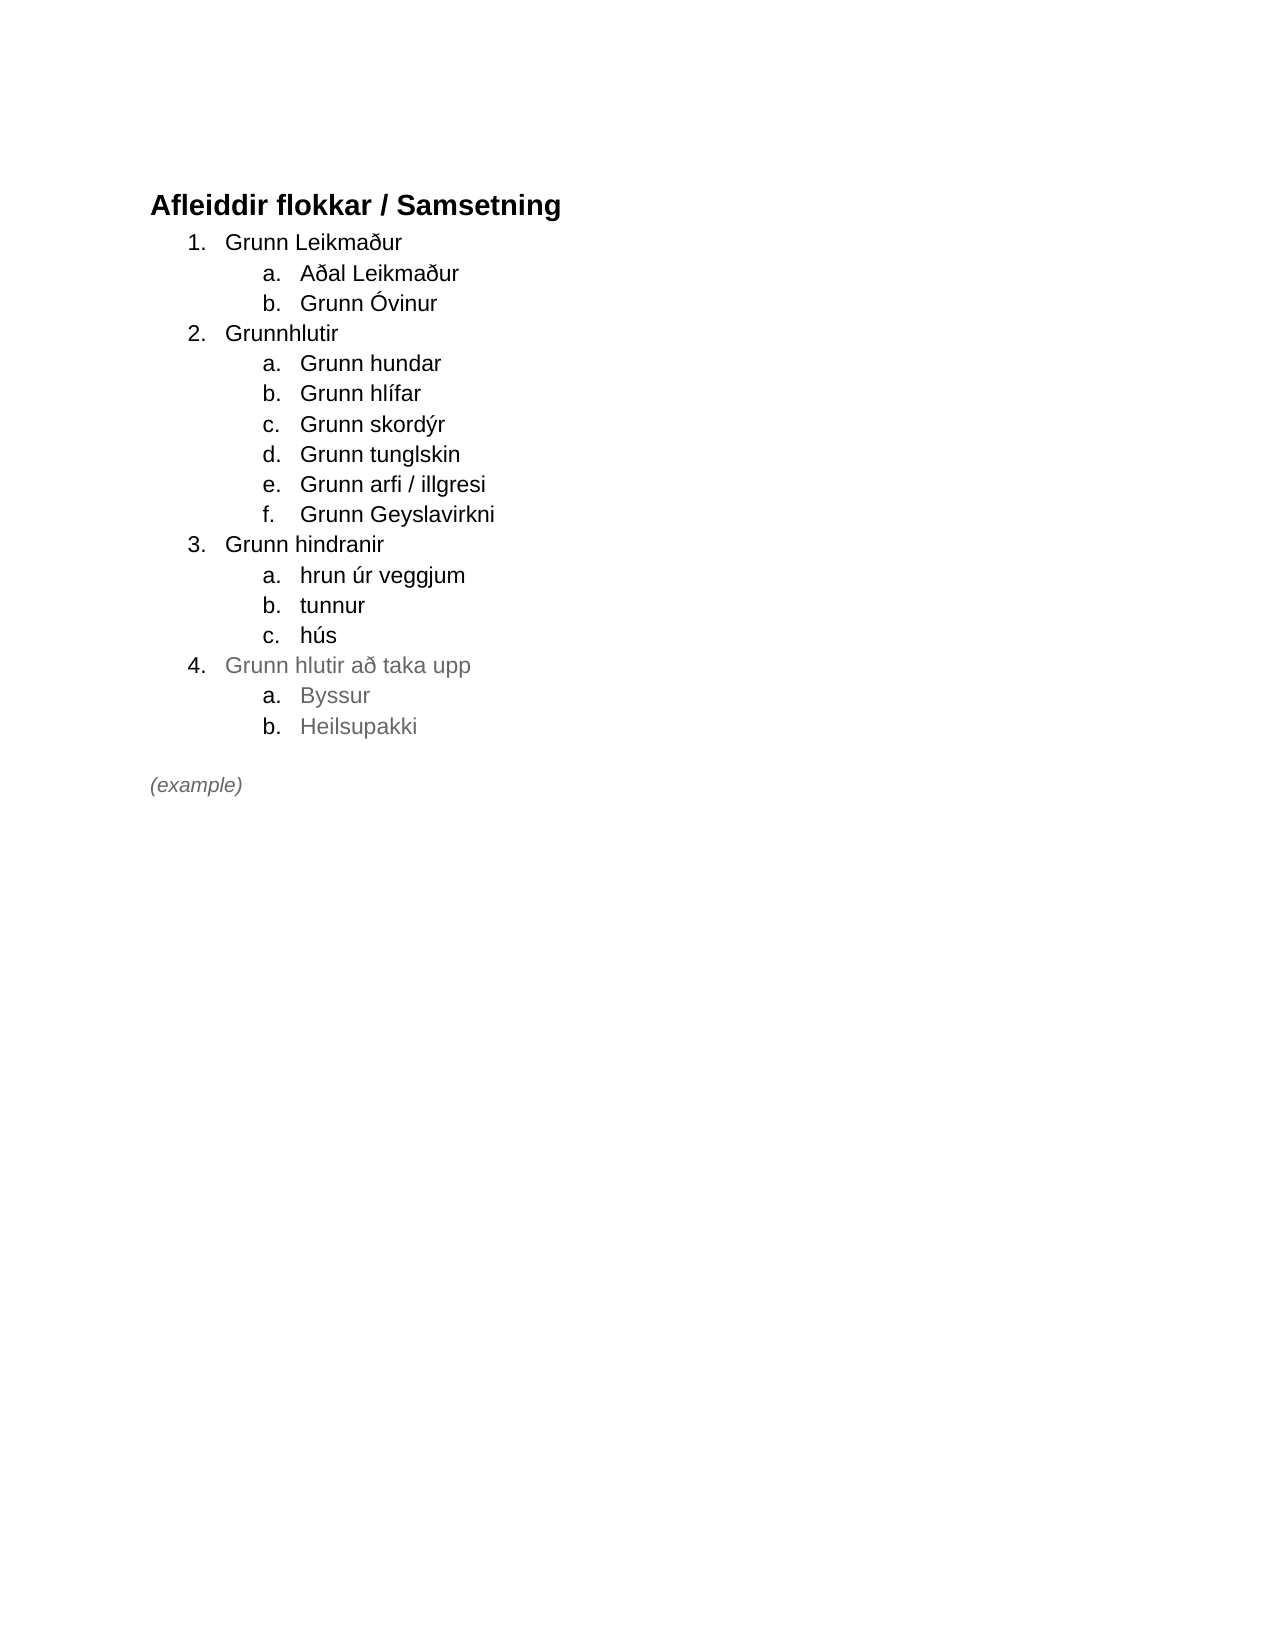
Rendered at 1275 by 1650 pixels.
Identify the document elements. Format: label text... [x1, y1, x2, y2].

list Heilsupakki [262, 713, 1125, 739]
list hús [262, 622, 1125, 648]
list Grunn skordýr [262, 411, 1125, 437]
list Byssur [262, 682, 1125, 709]
list Aðal Leikmaður [262, 259, 1125, 286]
list tunnur [262, 592, 1125, 618]
list Grunn hundar [262, 350, 1125, 377]
list Grunn Óvinur [262, 290, 1125, 316]
list Grunn hindranir [187, 531, 1125, 558]
text (example) [150, 773, 1125, 797]
subtitle Afleiddir flokkar / Samsetning [150, 187, 1125, 221]
list Grunn Leikmaður [187, 229, 1125, 256]
list Grunn hlutir að taka upp [187, 652, 1125, 679]
list Grunn hlífar [262, 380, 1125, 407]
list Grunnhlutir [187, 320, 1125, 346]
list hrun úr veggjum [262, 562, 1125, 588]
list Grunn arfi / illgresi [262, 471, 1125, 497]
list Grunn tunglskin [262, 441, 1125, 467]
list Grunn Geyslavirkni [262, 501, 1125, 528]
